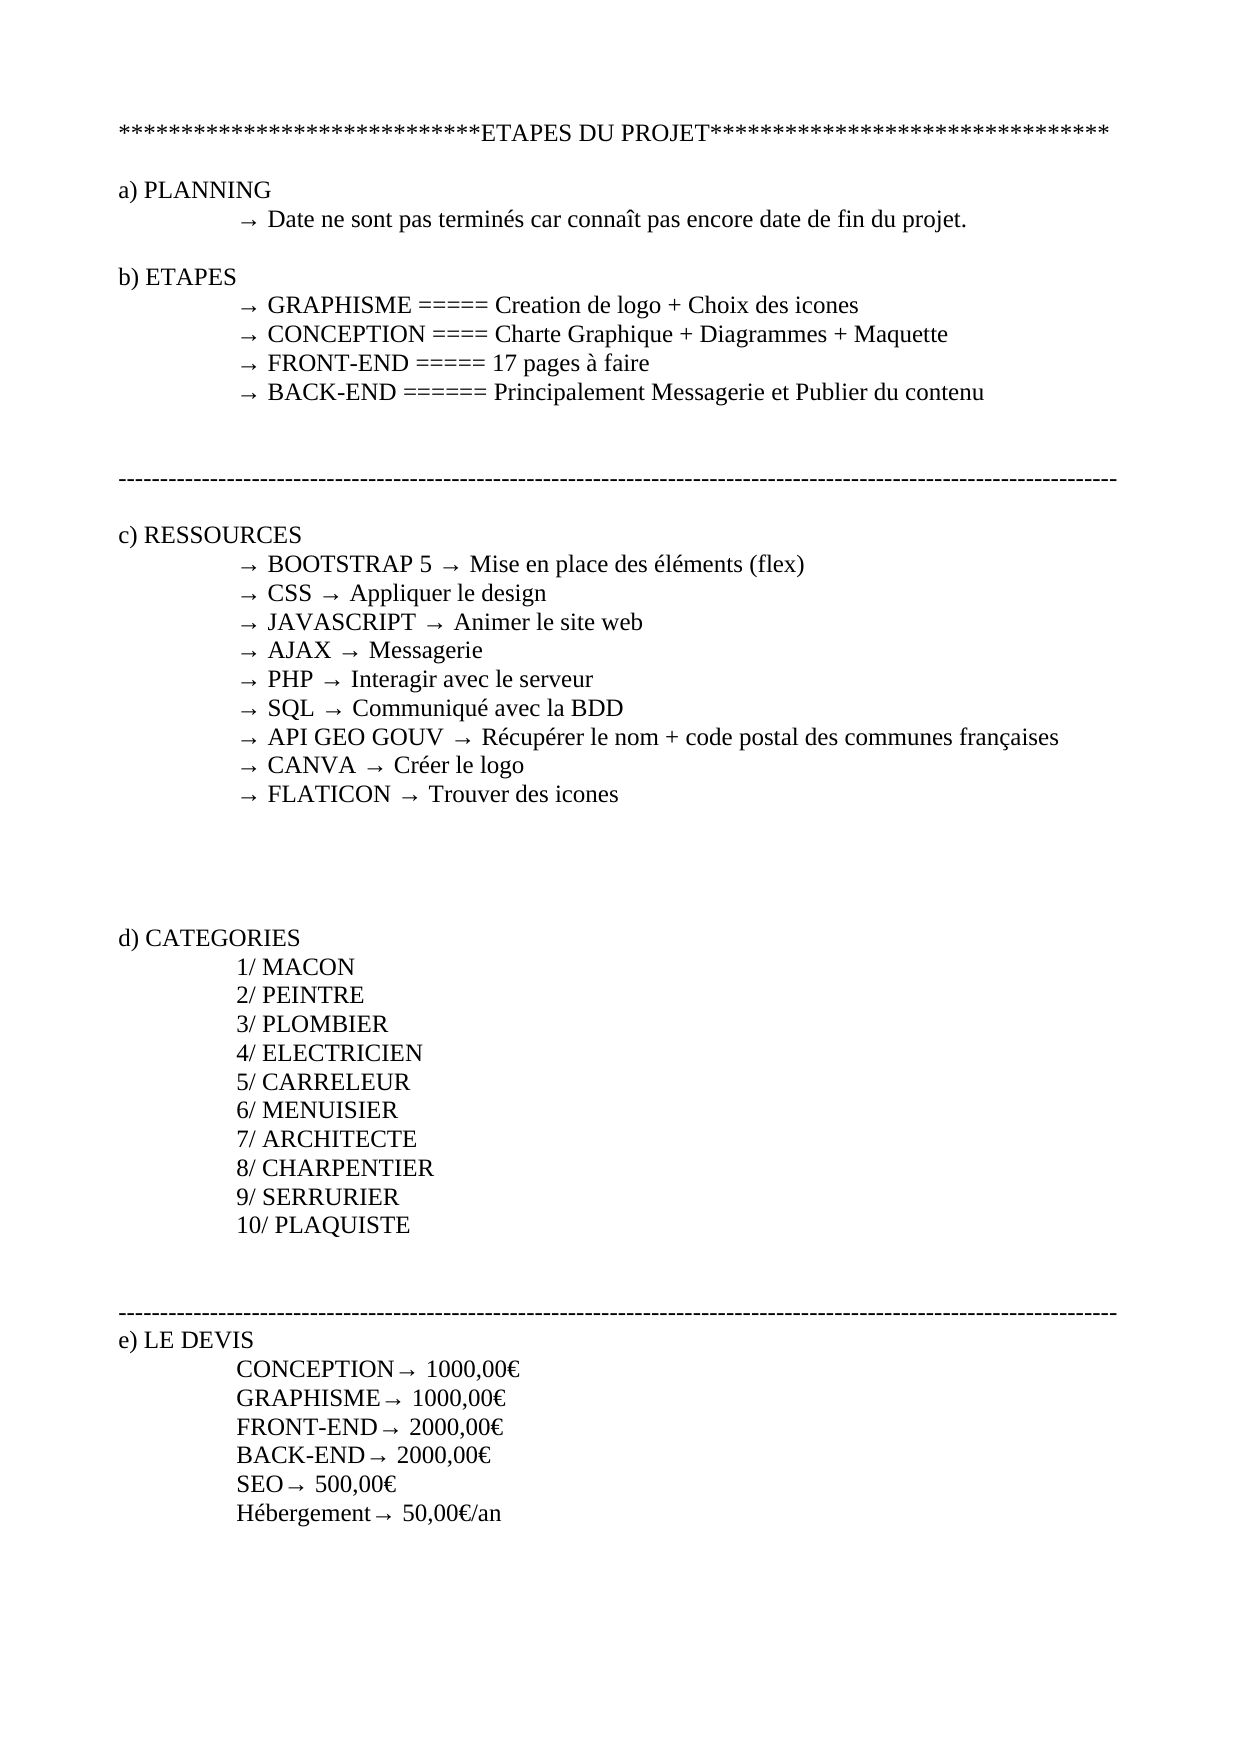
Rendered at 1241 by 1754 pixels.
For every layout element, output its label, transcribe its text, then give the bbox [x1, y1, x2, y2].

text → CANVA → Créer le logo [118, 751, 1122, 779]
text → FRONT-END ===== 17 pages à faire [118, 348, 1122, 377]
text → BACK-END ====== Principalement Messagerie et Publier du contenu [118, 377, 1122, 406]
text 1/ MACON [118, 952, 1122, 981]
text 7/ ARCHITECTE [118, 1124, 1122, 1153]
text ------------------------------------------------------------------------------------------------------------------------ [118, 1297, 1122, 1326]
text BACK-END→ 2000,00€ [118, 1441, 1122, 1469]
text FRONT-END→ 2000,00€ [118, 1412, 1122, 1441]
text → CSS → Appliquer le design [118, 578, 1122, 607]
text *****************************ETAPES DU PROJET******************************** [118, 118, 1122, 147]
text → PHP → Interagir avec le serveur [118, 664, 1122, 693]
text → SQL → Communiqué avec la BDD [118, 693, 1122, 722]
text a) PLANNING [118, 176, 1122, 204]
text → Date ne sont pas terminés car connaît pas encore date de fin du projet. [118, 204, 1122, 233]
text CONCEPTION→ 1000,00€ [118, 1354, 1122, 1383]
text SEO→ 500,00€ [118, 1469, 1122, 1498]
text 8/ CHARPENTIER [118, 1153, 1122, 1182]
text → AJAX → Messagerie [118, 636, 1122, 664]
text 10/ PLAQUISTE [118, 1211, 1122, 1239]
text ------------------------------------------------------------------------------------------------------------------------ [118, 463, 1122, 492]
text → CONCEPTION ==== Charte Graphique + Diagrammes + Maquette [118, 319, 1122, 348]
text 4/ ELECTRICIEN [118, 1038, 1122, 1067]
text 5/ CARRELEUR [118, 1067, 1122, 1096]
text Hébergement→ 50,00€/an [118, 1498, 1122, 1527]
text 6/ MENUISIER [118, 1096, 1122, 1124]
text → API GEO GOUV → Récupérer le nom + code postal des communes françaises [118, 722, 1122, 751]
text d) CATEGORIES [118, 923, 1122, 952]
text e) LE DEVIS [118, 1326, 1122, 1354]
text → FLATICON → Trouver des icones [118, 779, 1122, 808]
text 2/ PEINTRE [118, 981, 1122, 1009]
text → GRAPHISME ===== Creation de logo + Choix des icones [118, 291, 1122, 319]
text c) RESSOURCES [118, 521, 1122, 549]
text 9/ SERRURIER [118, 1182, 1122, 1211]
text 3/ PLOMBIER [118, 1009, 1122, 1038]
text b) ETAPES [118, 262, 1122, 291]
text → JAVASCRIPT → Animer le site web [118, 607, 1122, 636]
text GRAPHISME→ 1000,00€ [118, 1383, 1122, 1412]
text → BOOTSTRAP 5 → Mise en place des éléments (flex) [118, 549, 1122, 578]
